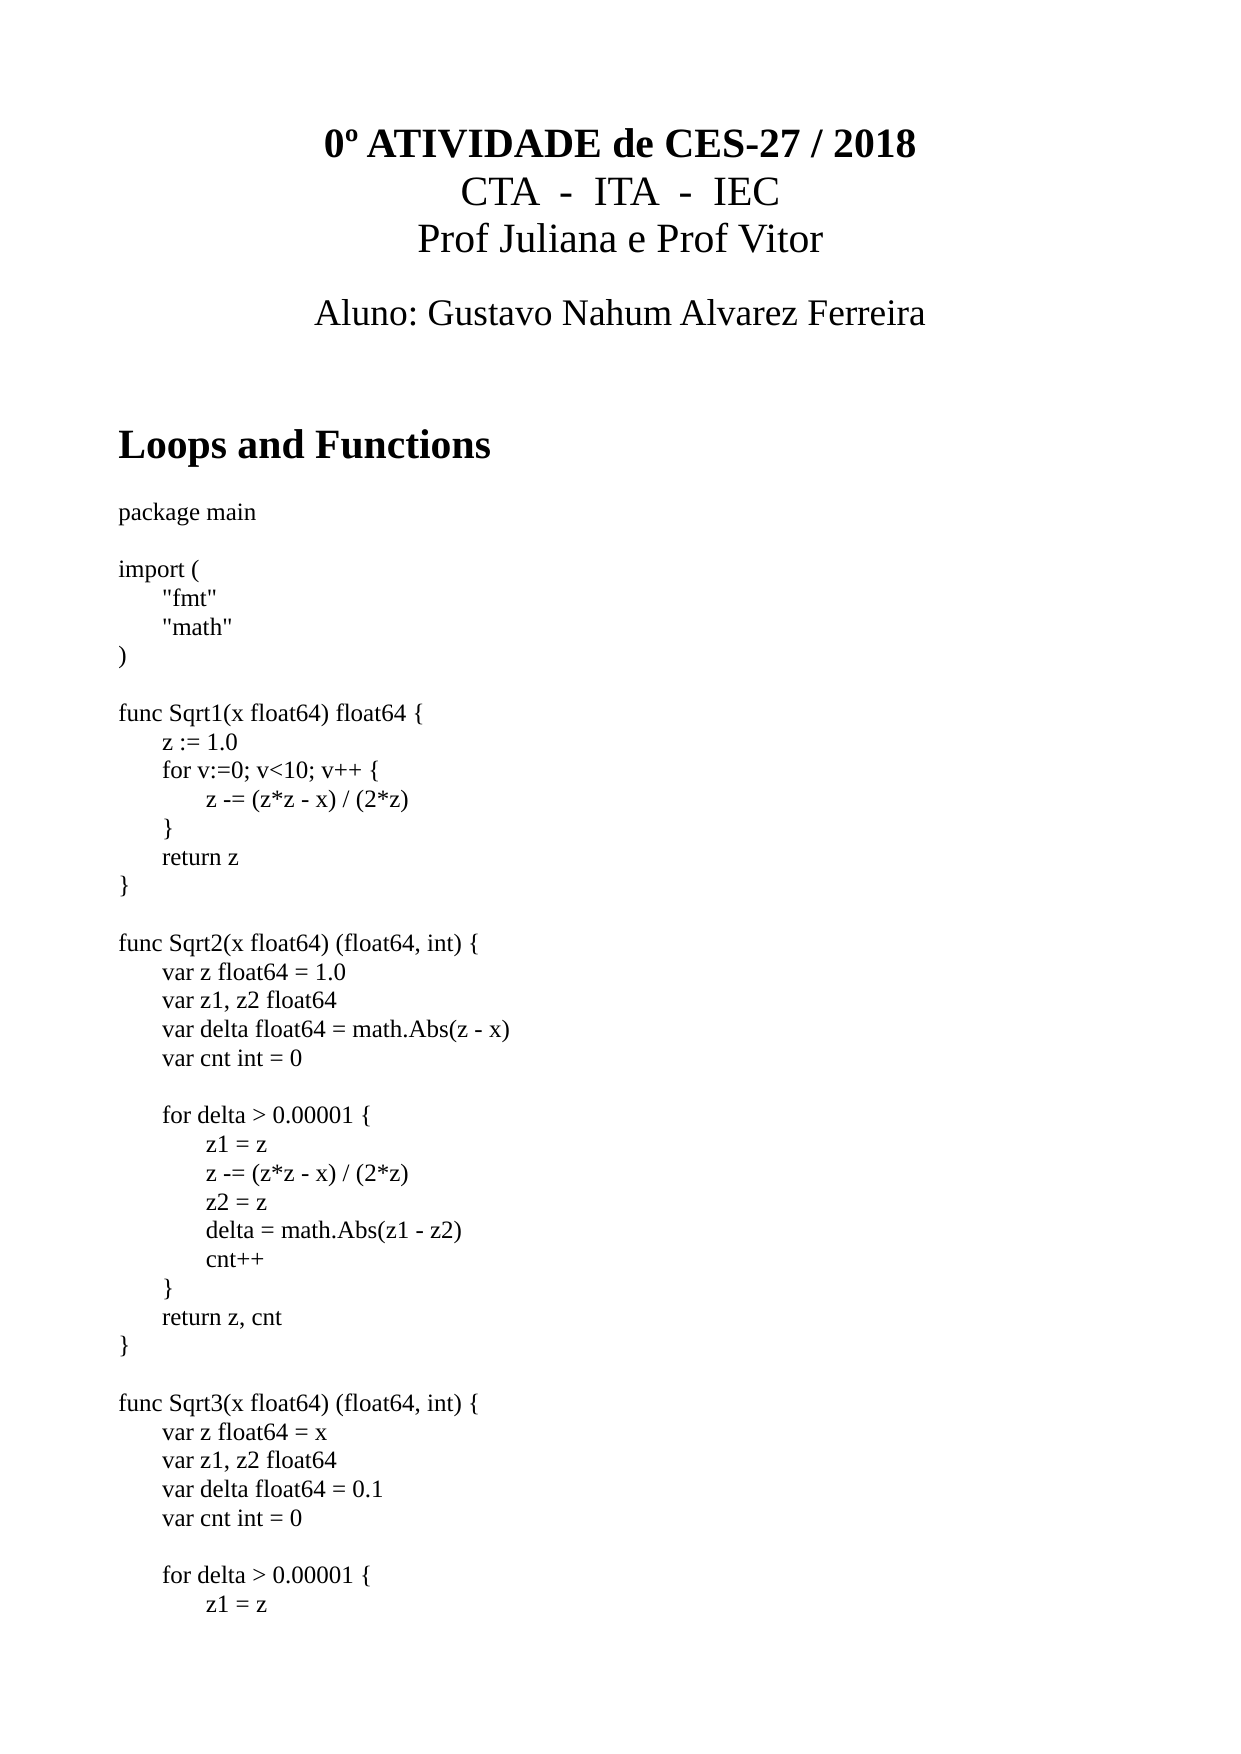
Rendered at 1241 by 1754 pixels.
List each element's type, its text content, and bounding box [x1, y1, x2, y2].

text for delta > 0.00001 { [118, 1100, 1122, 1129]
text var cnt int = 0 [118, 1503, 1122, 1532]
text z := 1.0 [118, 727, 1122, 755]
text 0º ATIVIDADE de CES-27 / 2018 [118, 118, 1122, 166]
text } [118, 1330, 1122, 1359]
text var delta float64 = 0.1 [118, 1474, 1122, 1503]
text "math" [118, 612, 1122, 640]
text z1 = z [118, 1589, 1122, 1618]
text func Sqrt2(x float64) (float64, int) { [118, 928, 1122, 957]
text for v:=0; v<10; v++ { [118, 755, 1122, 784]
text var cnt int = 0 [118, 1043, 1122, 1072]
text var z1, z2 float64 [118, 1445, 1122, 1474]
text cnt++ [118, 1244, 1122, 1273]
text z -= (z*z - x) / (2*z) [118, 784, 1122, 813]
text for delta > 0.00001 { [118, 1560, 1122, 1589]
text return z, cnt [118, 1302, 1122, 1330]
text } [118, 870, 1122, 899]
text return z [118, 842, 1122, 870]
text var z1, z2 float64 [118, 985, 1122, 1014]
text var z float64 = 1.0 [118, 957, 1122, 985]
text z -= (z*z - x) / (2*z) [118, 1158, 1122, 1187]
text } [118, 813, 1122, 842]
text Aluno: Gustavo Nahum Alvarez Ferreira [118, 291, 1122, 334]
text z2 = z [118, 1187, 1122, 1215]
text Loops and Functions [118, 420, 1122, 468]
text var z float64 = x [118, 1417, 1122, 1445]
text import ( [118, 554, 1122, 583]
text z1 = z [118, 1129, 1122, 1158]
text ) [118, 640, 1122, 669]
text func Sqrt1(x float64) float64 { [118, 698, 1122, 727]
text func Sqrt3(x float64) (float64, int) { [118, 1388, 1122, 1417]
text var delta float64 = math.Abs(z - x) [118, 1014, 1122, 1043]
text delta = math.Abs(z1 - z2) [118, 1215, 1122, 1244]
text Prof Juliana e Prof Vitor [118, 214, 1122, 262]
text "fmt" [118, 583, 1122, 612]
text CTA - ITA - IEC [118, 166, 1122, 214]
text package main [118, 497, 1122, 525]
text } [118, 1273, 1122, 1302]
